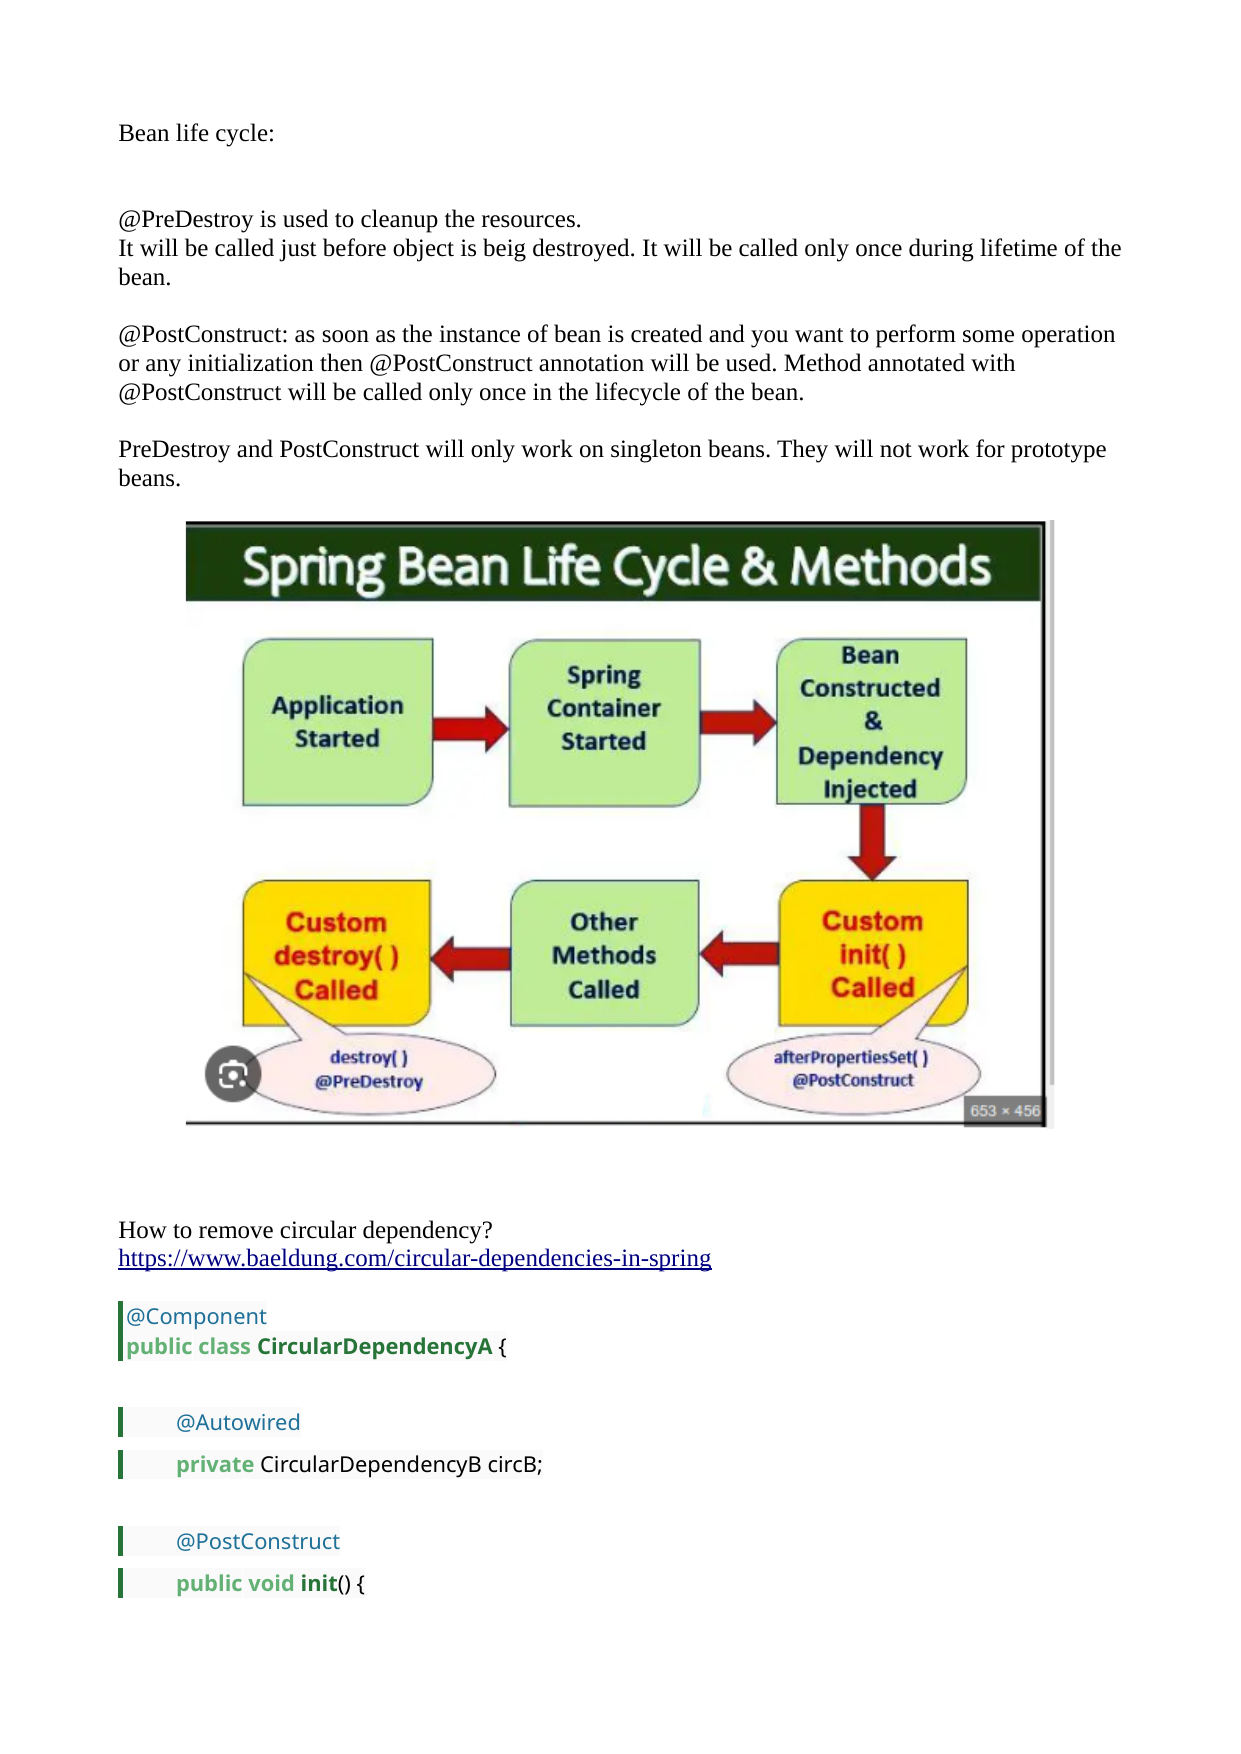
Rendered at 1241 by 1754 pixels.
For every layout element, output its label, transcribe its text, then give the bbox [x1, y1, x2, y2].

text @PreDestroy is used to cleanup the resources. [118, 204, 1122, 233]
text https://www.baeldung.com/circular-dependencies-in-spring [118, 1243, 1122, 1272]
text Bean life cycle: [118, 118, 1122, 147]
text private CircularDependencyB circB; [118, 1449, 1122, 1479]
text How to remove circular dependency? [118, 1215, 1122, 1243]
text @Component [123, 1301, 1122, 1331]
text @PostConstruct [123, 1526, 1122, 1556]
text @Autowired [123, 1407, 1122, 1437]
text It will be called just before object is beig destroyed. It will be called only once during lifetime of the bean. [118, 233, 1122, 291]
text @PostConstruct: as soon as the instance of bean is created and you want to perform some operation or any initialization then @PostConstruct annotation will be used. Method annotated with @PostConstruct will be called only once in the lifecycle of the bean. [118, 319, 1122, 406]
text public void init() { [123, 1568, 1122, 1598]
text public class CircularDependencyA { [123, 1331, 1122, 1361]
picture [185, 520, 1055, 1129]
text PreDestroy and PostConstruct will only work on singleton beans. They will not work for prototype beans. [118, 434, 1122, 492]
